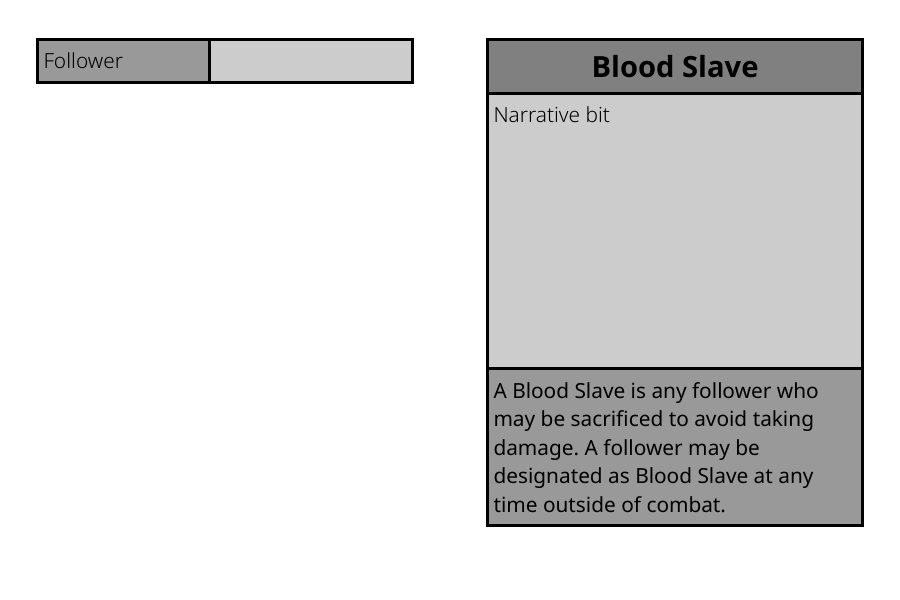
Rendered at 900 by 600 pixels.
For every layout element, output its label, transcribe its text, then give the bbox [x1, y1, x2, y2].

table_cell Follower [39, 41, 208, 81]
table_header Blood Slave [489, 41, 861, 92]
table_cell [211, 41, 411, 81]
table_cell A Blood Slave is any follower who may be sacrificed to avoid taking damage. A follower may be designated as Blood Slave at any time outside of combat. [489, 370, 861, 524]
table_cell Narrative bit [489, 95, 861, 367]
